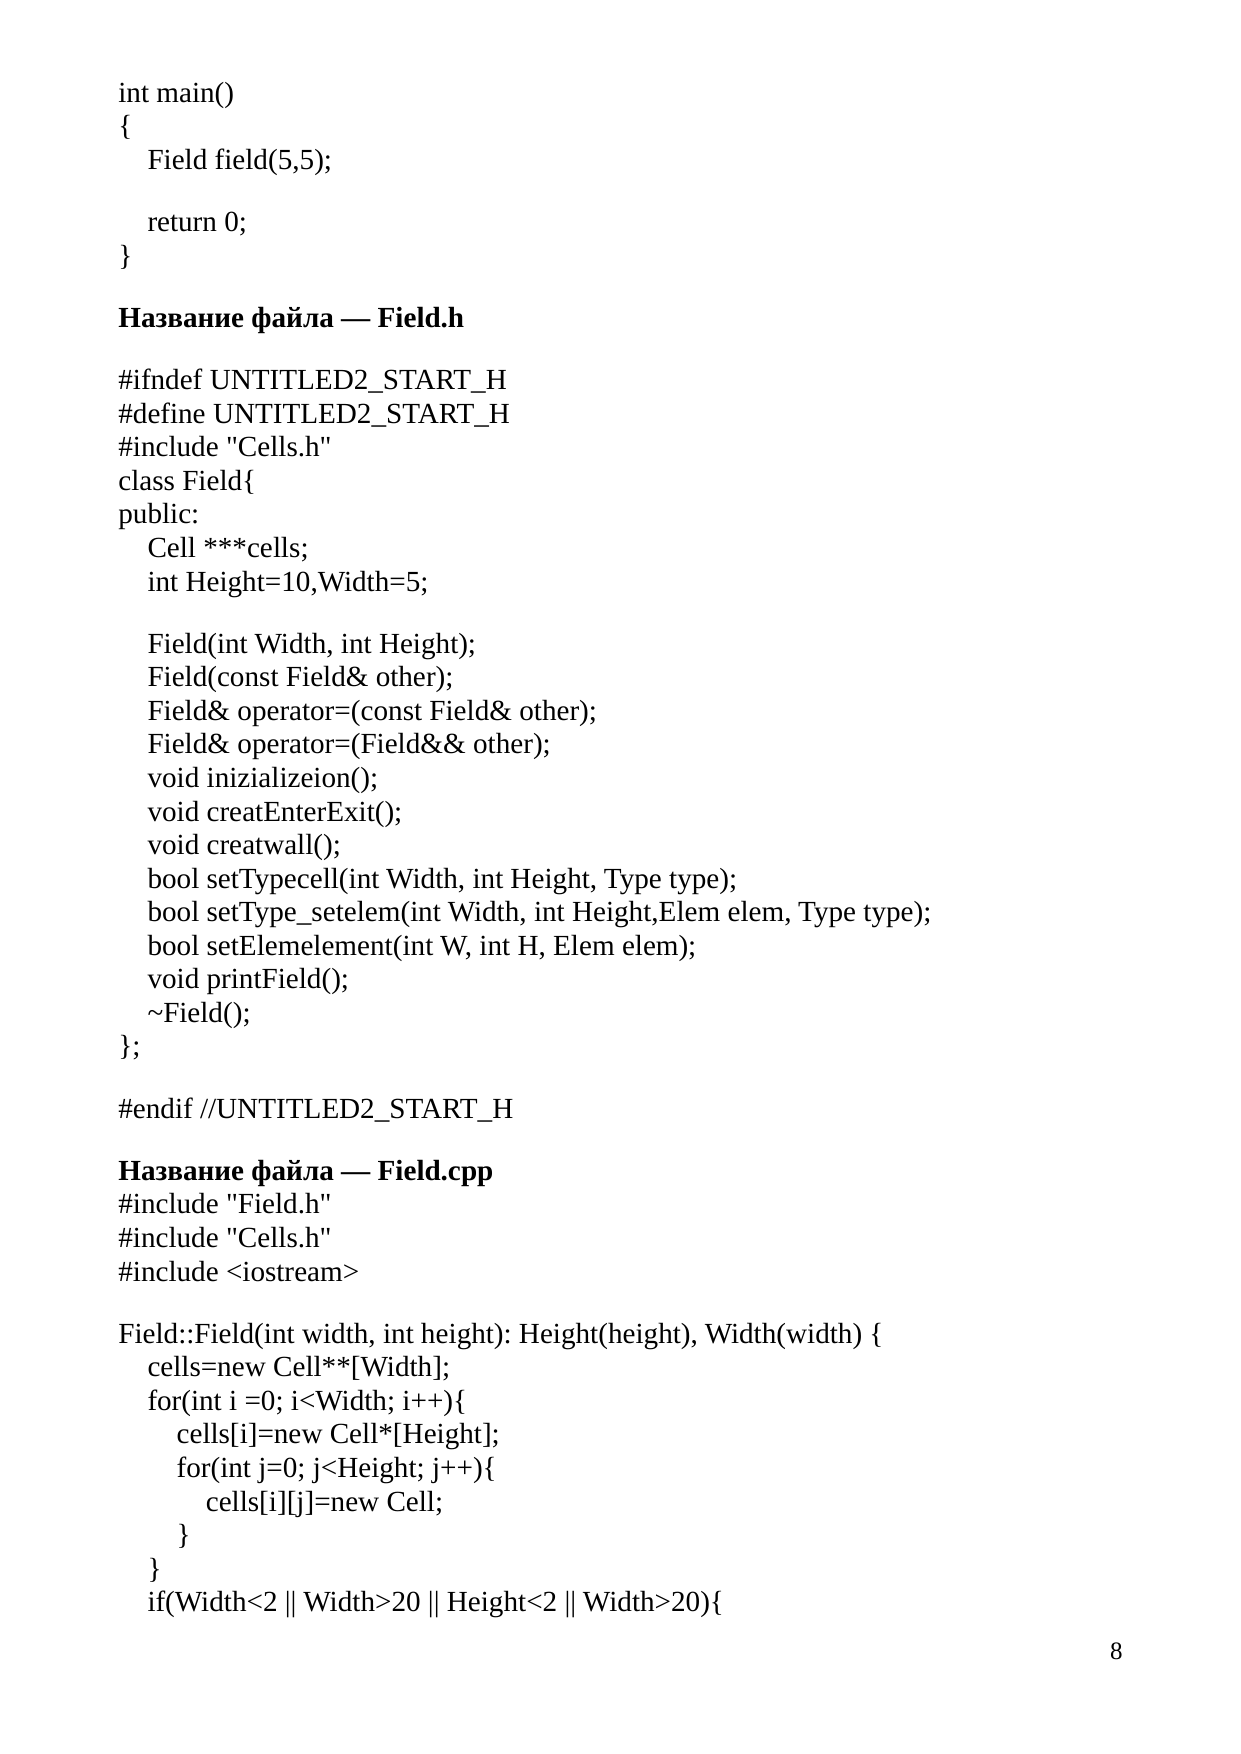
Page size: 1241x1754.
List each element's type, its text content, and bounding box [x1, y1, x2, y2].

text bool setElemelement(int W, int H, Elem elem); [118, 928, 1122, 961]
text cells=new Cell**[Width]; [118, 1349, 1122, 1383]
text public: [118, 497, 1122, 530]
text void printField(); [118, 961, 1122, 995]
text void creatEnterExit(); [118, 794, 1122, 827]
text ~Field(); [118, 995, 1122, 1028]
text }; [118, 1028, 1122, 1062]
text void creatwall(); [118, 827, 1122, 861]
text #include "Cells.h" [118, 1220, 1122, 1254]
text #include "Field.h" [118, 1187, 1122, 1220]
text } [118, 1517, 1122, 1551]
text Field(const Field& other); [118, 659, 1122, 693]
text int main() [118, 75, 1122, 108]
text #ifndef UNTITLED2_START_H [118, 362, 1122, 396]
text Field::Field(int width, int height): Height(height), Width(width) { [118, 1316, 1122, 1349]
text cells[i][j]=new Cell; [118, 1484, 1122, 1517]
text #define UNTITLED2_START_H [118, 396, 1122, 429]
text bool setTypecell(int Width, int Height, Type type); [118, 861, 1122, 894]
text Название файла — Field.h [118, 300, 1122, 334]
text Field& operator=(const Field& other); [118, 693, 1122, 727]
text #include "Cells.h" [118, 429, 1122, 463]
text Cell ***cells; [118, 530, 1122, 564]
text cells[i]=new Cell*[Height]; [118, 1417, 1122, 1450]
text #endif //UNTITLED2_START_H [118, 1091, 1122, 1124]
text int Height=10,Width=5; [118, 564, 1122, 597]
text for(int j=0; j<Height; j++){ [118, 1450, 1122, 1484]
text Название файла — Field.cpp [118, 1153, 1122, 1187]
text return 0; [118, 204, 1122, 238]
text #include <iostream> [118, 1254, 1122, 1287]
text Field field(5,5); [118, 142, 1122, 176]
text if(Width<2 || Width>20 || Height<2 || Width>20){ [118, 1584, 1122, 1618]
text class Field{ [118, 463, 1122, 497]
text bool setType_setelem(int Width, int Height,Elem elem, Type type); [118, 894, 1122, 928]
text } [118, 1551, 1122, 1584]
text void inizializeion(); [118, 760, 1122, 794]
text for(int i =0; i<Width; i++){ [118, 1383, 1122, 1417]
text { [118, 108, 1122, 142]
text Field& operator=(Field&& other); [118, 727, 1122, 760]
text } [118, 238, 1122, 271]
text Field(int Width, int Height); [118, 626, 1122, 659]
